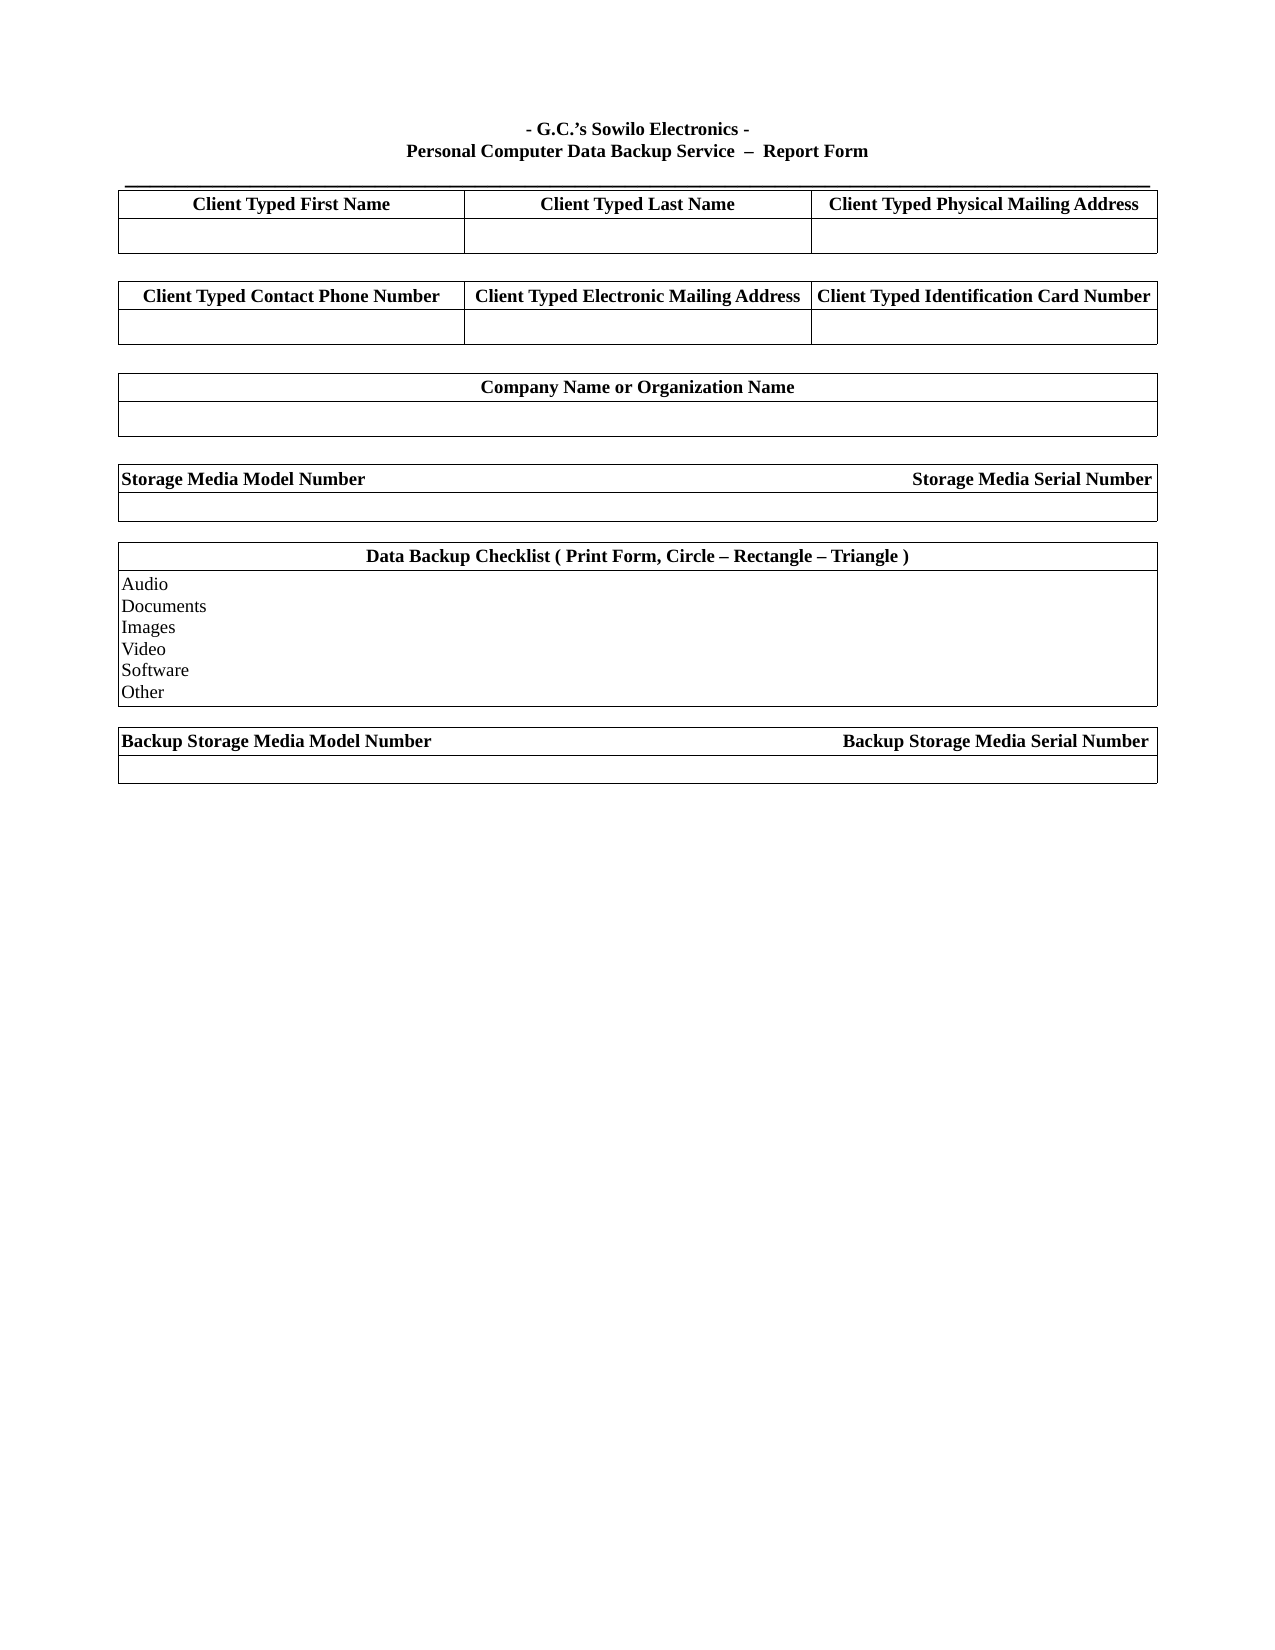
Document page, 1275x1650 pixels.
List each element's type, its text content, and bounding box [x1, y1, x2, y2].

table_header Client Typed Electronic Mailing Address [465, 282, 811, 309]
table_header Client Typed Contact Phone Number [119, 282, 464, 309]
table_cell [119, 219, 464, 253]
table_cell [812, 310, 1157, 344]
table_cell [465, 310, 811, 344]
text __________________________________________________________________________________ [118, 161, 1157, 190]
table_header Client Typed Physical Mailing Address [812, 191, 1157, 218]
table_header Client Typed Identification Card Number [812, 282, 1157, 309]
table_cell [119, 402, 1157, 436]
table_cell [119, 310, 464, 344]
text - G.C.’s Sowilo Electronics - [118, 118, 1157, 140]
table_header Client Typed Last Name [465, 191, 811, 218]
table_header Client Typed First Name [119, 191, 464, 218]
table_cell Audio Documents Images Video Software Other [119, 571, 1157, 706]
table_cell [812, 219, 1157, 253]
text Personal Computer Data Backup Service – Report Form [118, 140, 1157, 161]
table_cell [119, 493, 1157, 521]
table_cell [465, 219, 811, 253]
table_cell [119, 756, 1157, 783]
table_header Data Backup Checklist ( Print Form, Circle – Rectangle – Triangle ) [119, 543, 1157, 570]
table_header Storage Media Model Number Storage Media Serial Number [119, 465, 1157, 492]
table_header Company Name or Organization Name [119, 374, 1157, 401]
table_header Backup Storage Media Model Number Backup Storage Media Serial Number [119, 728, 1157, 755]
